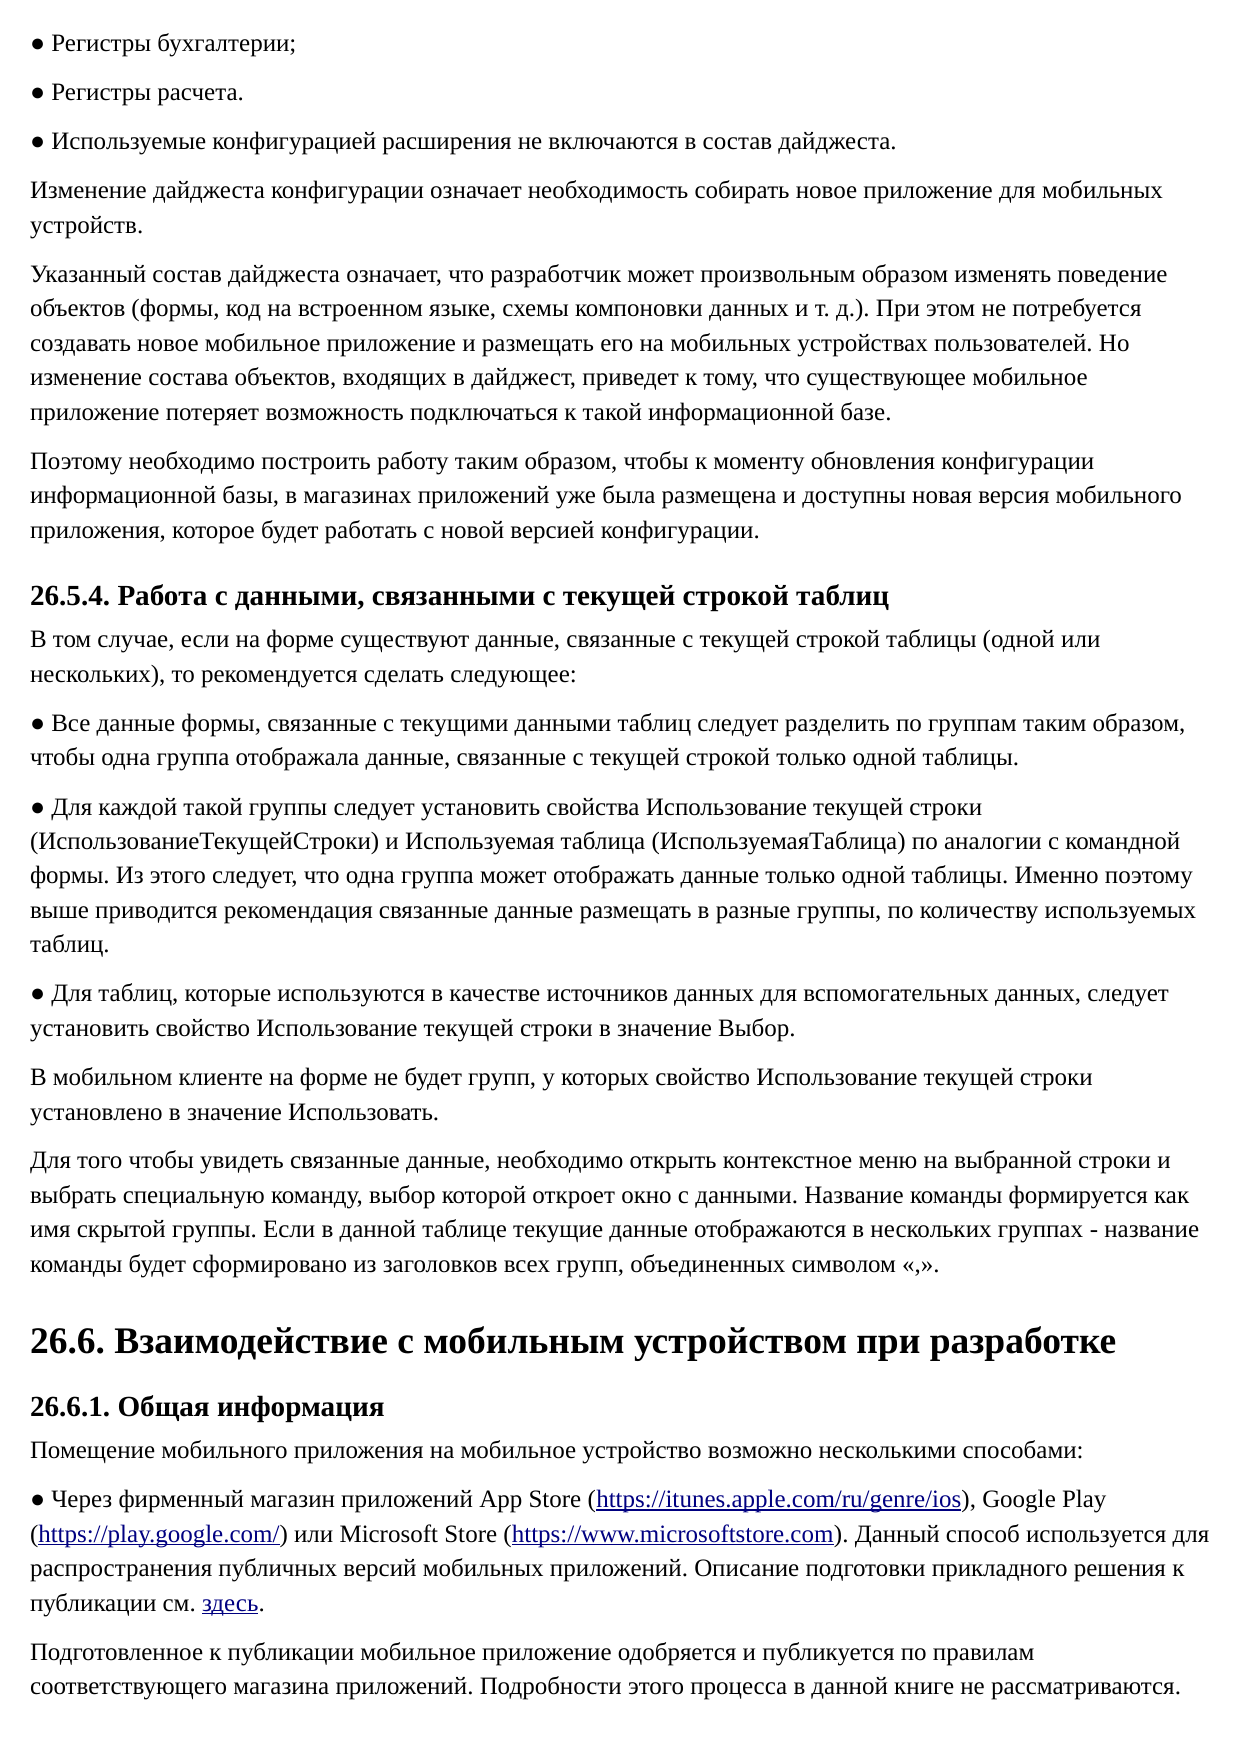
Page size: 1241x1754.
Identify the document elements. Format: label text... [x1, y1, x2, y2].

text ● Используемые конфигурацией расширения не включаются в состав дайджеста. [30, 126, 1211, 155]
text Указанный состав дайджеста означает, что разработчик может произвольным образом изменять поведение объектов (формы, код на встроенном языке, схемы компоновки данных и т. д.). При этом не потребуется создавать новое мобильное приложение и размещать его на мобильных устройствах пользователей. Но изменение состава объектов, входящих в дайджест, приведет к тому, что существующее мобильное приложение потеряет возможность подключаться к такой информационной базе. [30, 259, 1211, 426]
text Подготовленное к публикации мобильное приложение одобряется и публикуется по правилам соответствующего магазина приложений. Подробности этого процесса в данной книге не рассматриваются. [30, 1637, 1211, 1700]
text Изменение дайджеста конфигурации означает необходимость собирать новое приложение для мобильных устройств. [30, 175, 1211, 238]
subtitle 26.6. Взаимодействие с мобильным устройством при разработке [30, 1319, 1211, 1362]
subtitle 26.6.1. Общая информация [30, 1389, 1211, 1423]
text Помещение мобильного приложения на мобильное устройство возможно несколькими способами: [30, 1435, 1211, 1464]
text В мобильном клиенте на форме не будет групп, у которых свойство Использование текущей строки установлено в значение Использовать. [30, 1062, 1211, 1125]
text ● Регистры расчета. [30, 77, 1211, 106]
subtitle 26.5.4. Работа с данными, связанными с текущей строкой таблиц [30, 578, 1211, 612]
text ● Регистры бухгалтерии; [30, 28, 1211, 57]
text ● Для каждой такой группы следует установить свойства Использование текущей строки (ИспользованиеТекущейСтроки) и Используемая таблица (ИспользуемаяТаблица) по аналогии с командной формы. Из этого следует, что одна группа может отображать данные только одной таблицы. Именно поэтому выше приводится рекомендация связанные данные размещать в разные группы, по количеству используемых таблиц. [30, 792, 1211, 958]
text ● Через фирменный магазин приложений App Store (https://itunes.apple.com/ru/genre/ios), Google Play (https://play.google.com/) или Microsoft Store (https://www.microsoftstore.com). Данный способ используется для распространения публичных версий мобильных приложений. Описание подготовки прикладного решения к публикации см. здесь. [30, 1484, 1211, 1616]
text ● Все данные формы, связанные с текущими данными таблиц следует разделить по группам таким образом, чтобы одна группа отображала данные, связанные с текущей строкой только одной таблицы. [30, 708, 1211, 771]
text Для того чтобы увидеть связанные данные, необходимо открыть контекстное меню на выбранной строки и выбрать специальную команду, выбор которой откроет окно с данными. Название команды формируется как имя скрытой группы. Если в данной таблице текущие данные отображаются в нескольких группах ‑ название команды будет сформировано из заголовков всех групп, объединенных символом «,». [30, 1146, 1211, 1278]
text ● Для таблиц, которые используются в качестве источников данных для вспомогательных данных, следует установить свойство Использование текущей строки в значение Выбор. [30, 978, 1211, 1042]
text Поэтому необходимо построить работу таким образом, чтобы к моменту обновления конфигурации информационной базы, в магазинах приложений уже была размещена и доступны новая версия мобильного приложения, которое будет работать с новой версией конфигурации. [30, 446, 1211, 543]
text В том случае, если на форме существуют данные, связанные с текущей строкой таблицы (одной или нескольких), то рекомендуется сделать следующее: [30, 624, 1211, 688]
